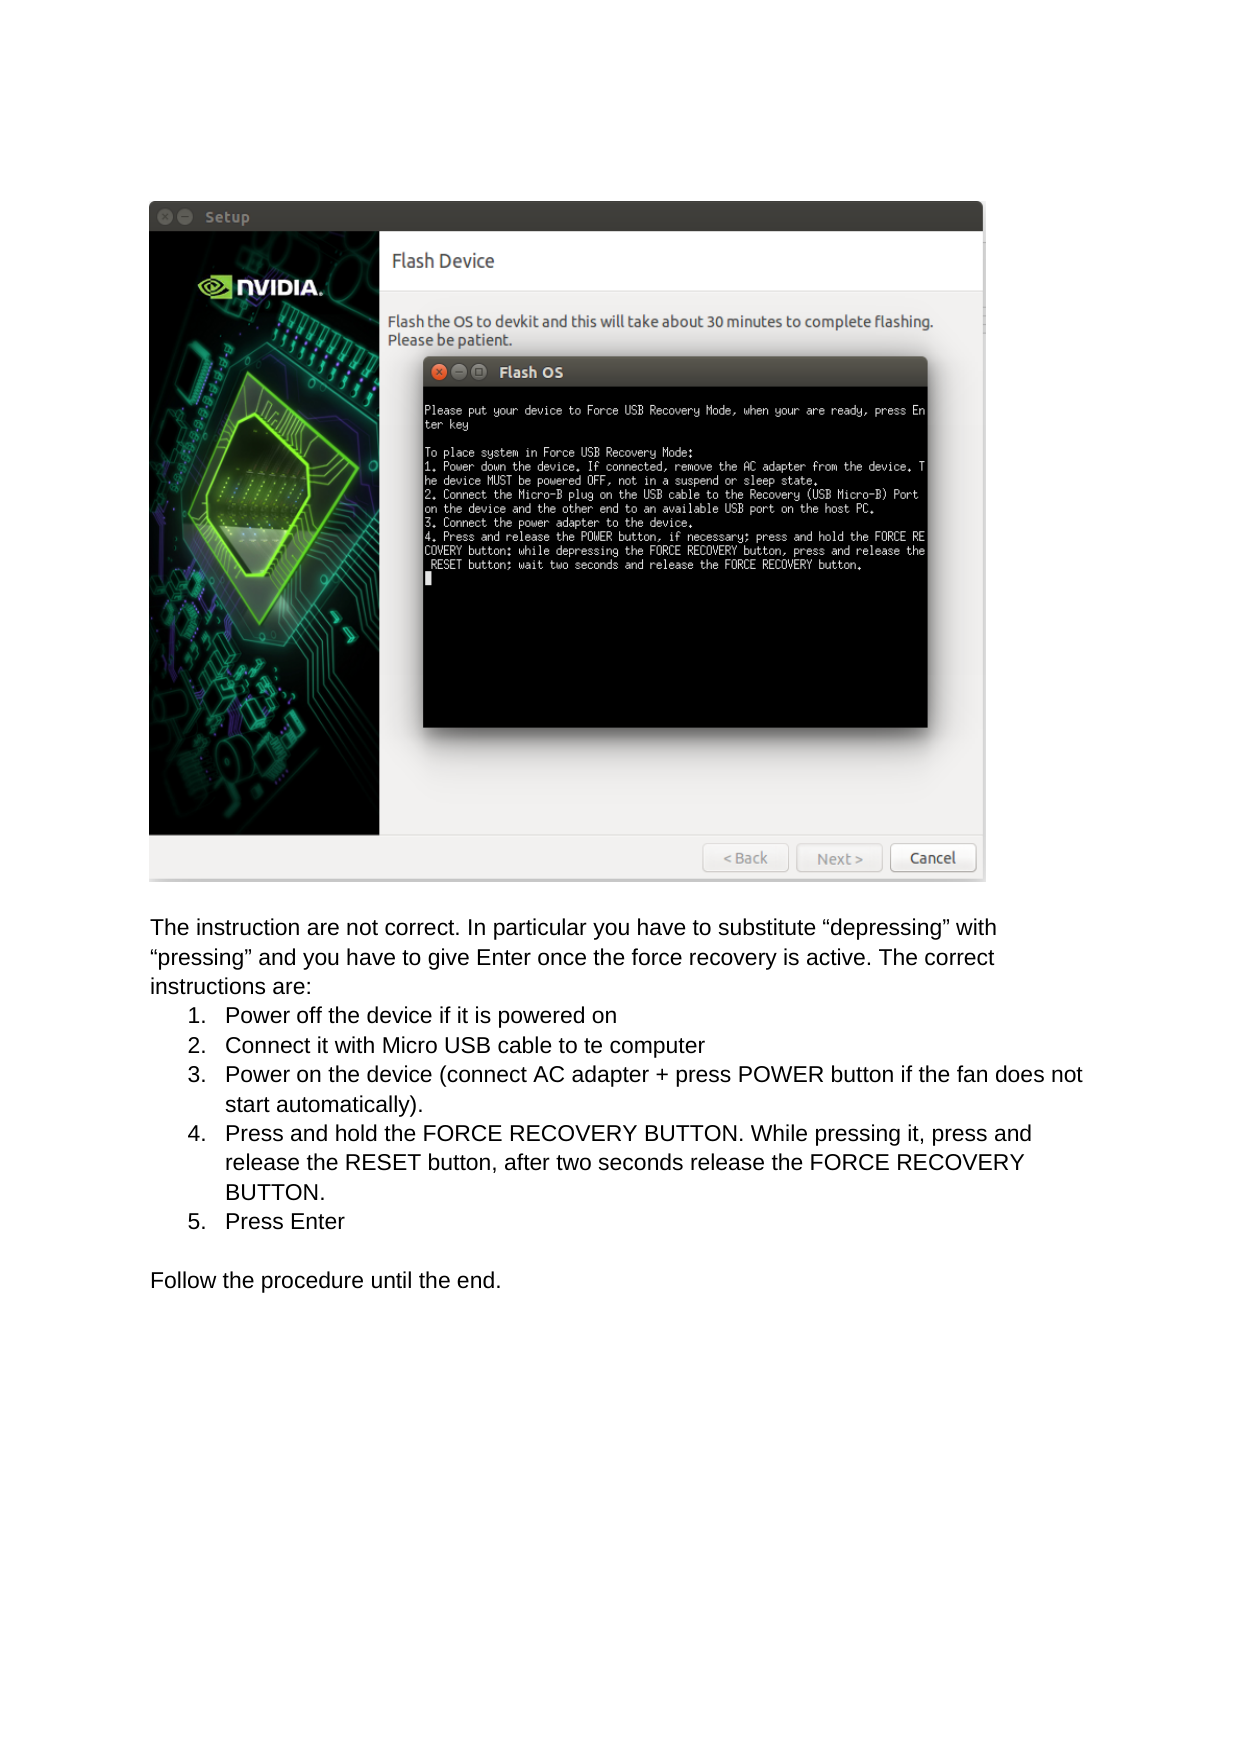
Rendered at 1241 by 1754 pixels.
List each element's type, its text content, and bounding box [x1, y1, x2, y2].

list Power off the device if it is powered on [187, 1003, 1091, 1029]
text Follow the procedure until the end. [150, 1268, 1091, 1293]
text The instruction are not correct. In particular you have to substitute “depressing” with “pressing” and you have to give Enter once the force recovery is active. The correct instructions are: [150, 915, 1091, 999]
list Power on the device (connect AC adapter + press POWER button if the fan does not start automatically). [187, 1062, 1091, 1117]
list Connect it with Micro USB cable to te computer [187, 1033, 1091, 1058]
list Press and hold the FORCE RECOVERY BUTTON. While pressing it, press and release the RESET button, after two seconds release the FORCE RECOVERY BUTTON. [187, 1121, 1091, 1205]
list Press Enter [187, 1209, 1091, 1234]
picture [149, 201, 986, 882]
